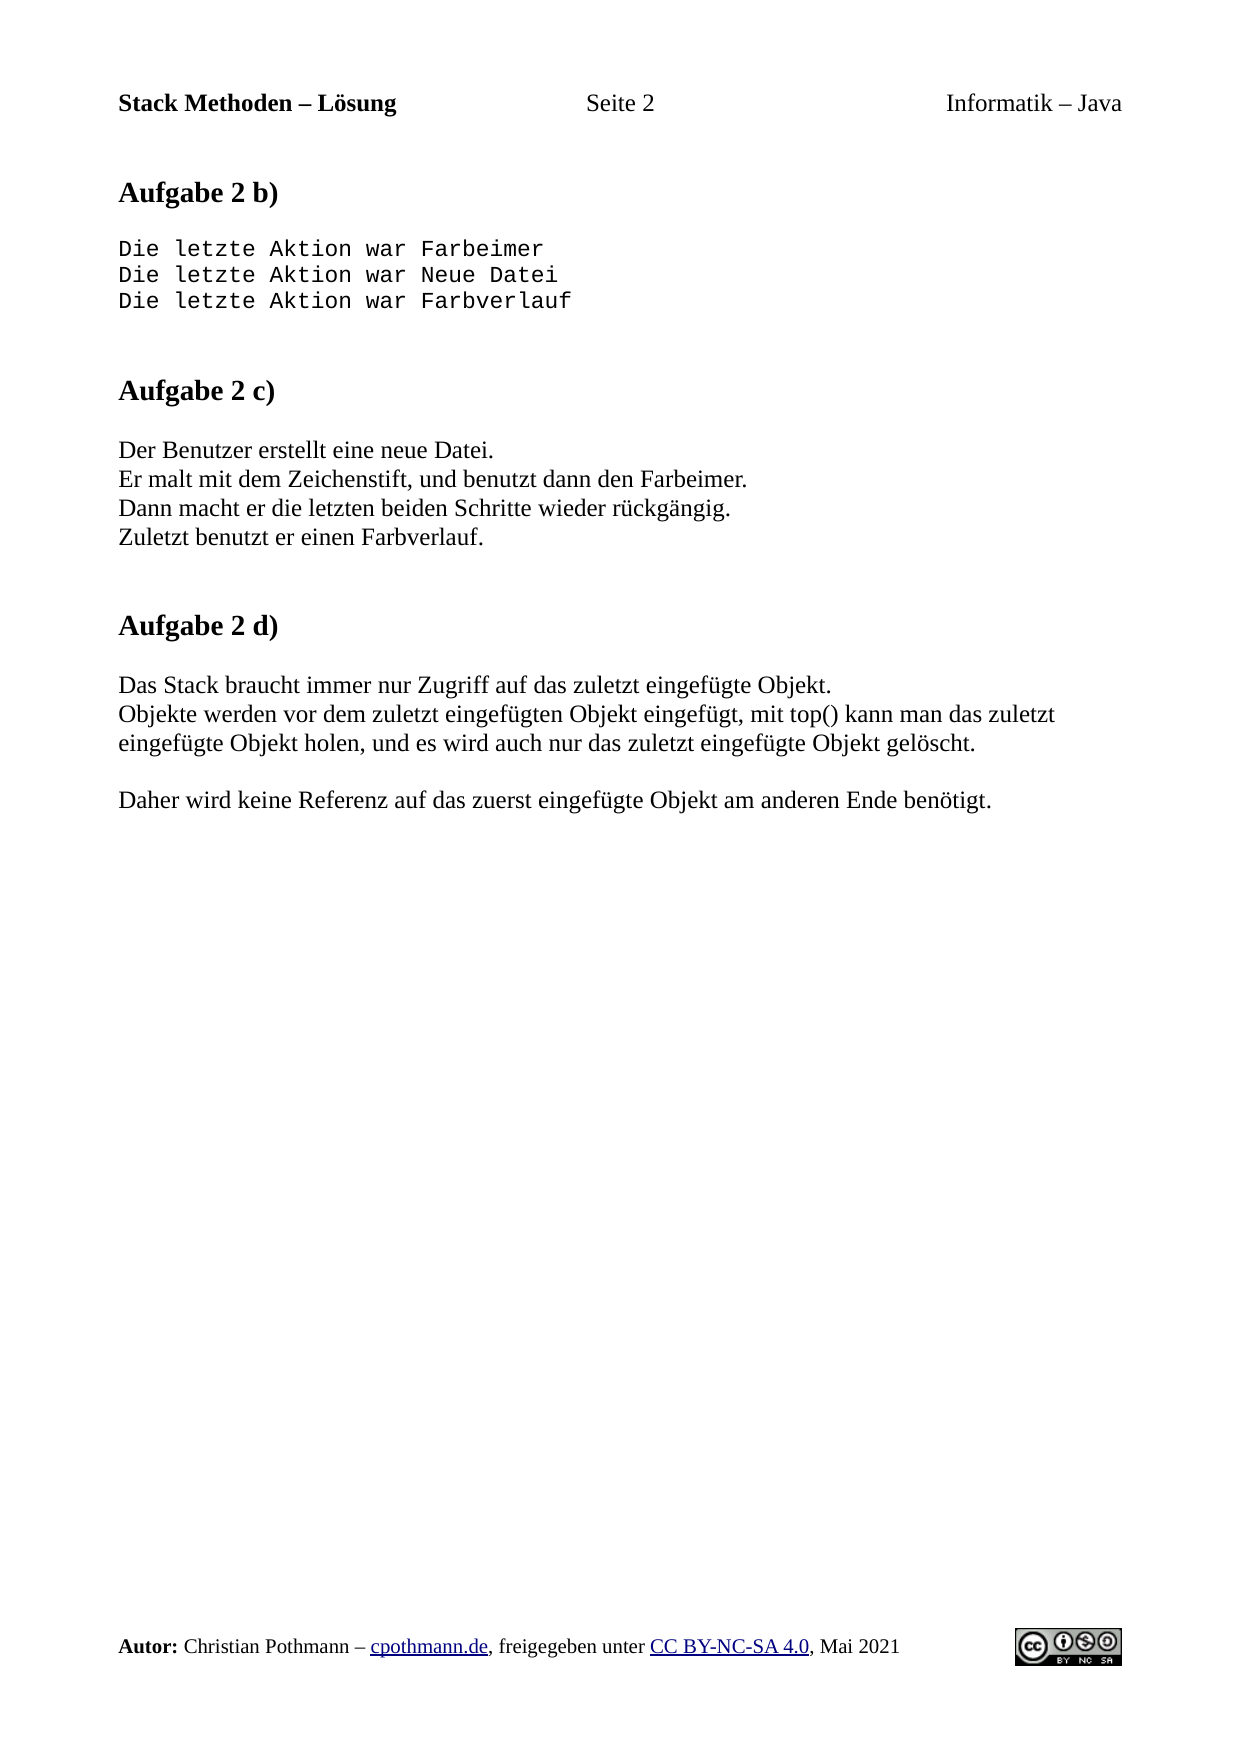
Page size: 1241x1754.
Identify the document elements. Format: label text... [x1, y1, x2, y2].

text Autor: Christian Pothmann – cpothmann.de, freigegeben unter CC BY-NC-SA 4.0, Mai 2021 [118, 1634, 1015, 1658]
text Aufgabe 2 b) [118, 176, 1122, 209]
text Daher wird keine Referenz auf das zuerst eingefügte Objekt am anderen Ende benötigt. [118, 785, 1122, 814]
text Die letzte Aktion war Farbeimer [118, 238, 1122, 264]
text Das Stack braucht immer nur Zugriff auf das zuletzt eingefügte Objekt. [118, 670, 1122, 699]
text Aufgabe 2 d) [118, 608, 1122, 641]
text Er malt mit dem Zeichenstift, und benutzt dann den Farbeimer. [118, 464, 1122, 493]
text Der Benutzer erstellt eine neue Datei. [118, 435, 1122, 464]
text Dann macht er die letzten beiden Schritte wieder rückgängig. [118, 493, 1122, 522]
text Zuletzt benutzt er einen Farbverlauf. [118, 522, 1122, 550]
picture [1015, 1628, 1122, 1666]
text Aufgabe 2 c) [118, 373, 1122, 407]
text Die letzte Aktion war Neue Datei [118, 264, 1122, 290]
text Die letzte Aktion war Farbverlauf [118, 290, 1122, 316]
text Objekte werden vor dem zuletzt eingefügten Objekt eingefügt, mit top() kann man das zuletzt eingefügte Objekt holen, und es wird auch nur das zuletzt eingefügte Objekt gelöscht. [118, 699, 1122, 756]
